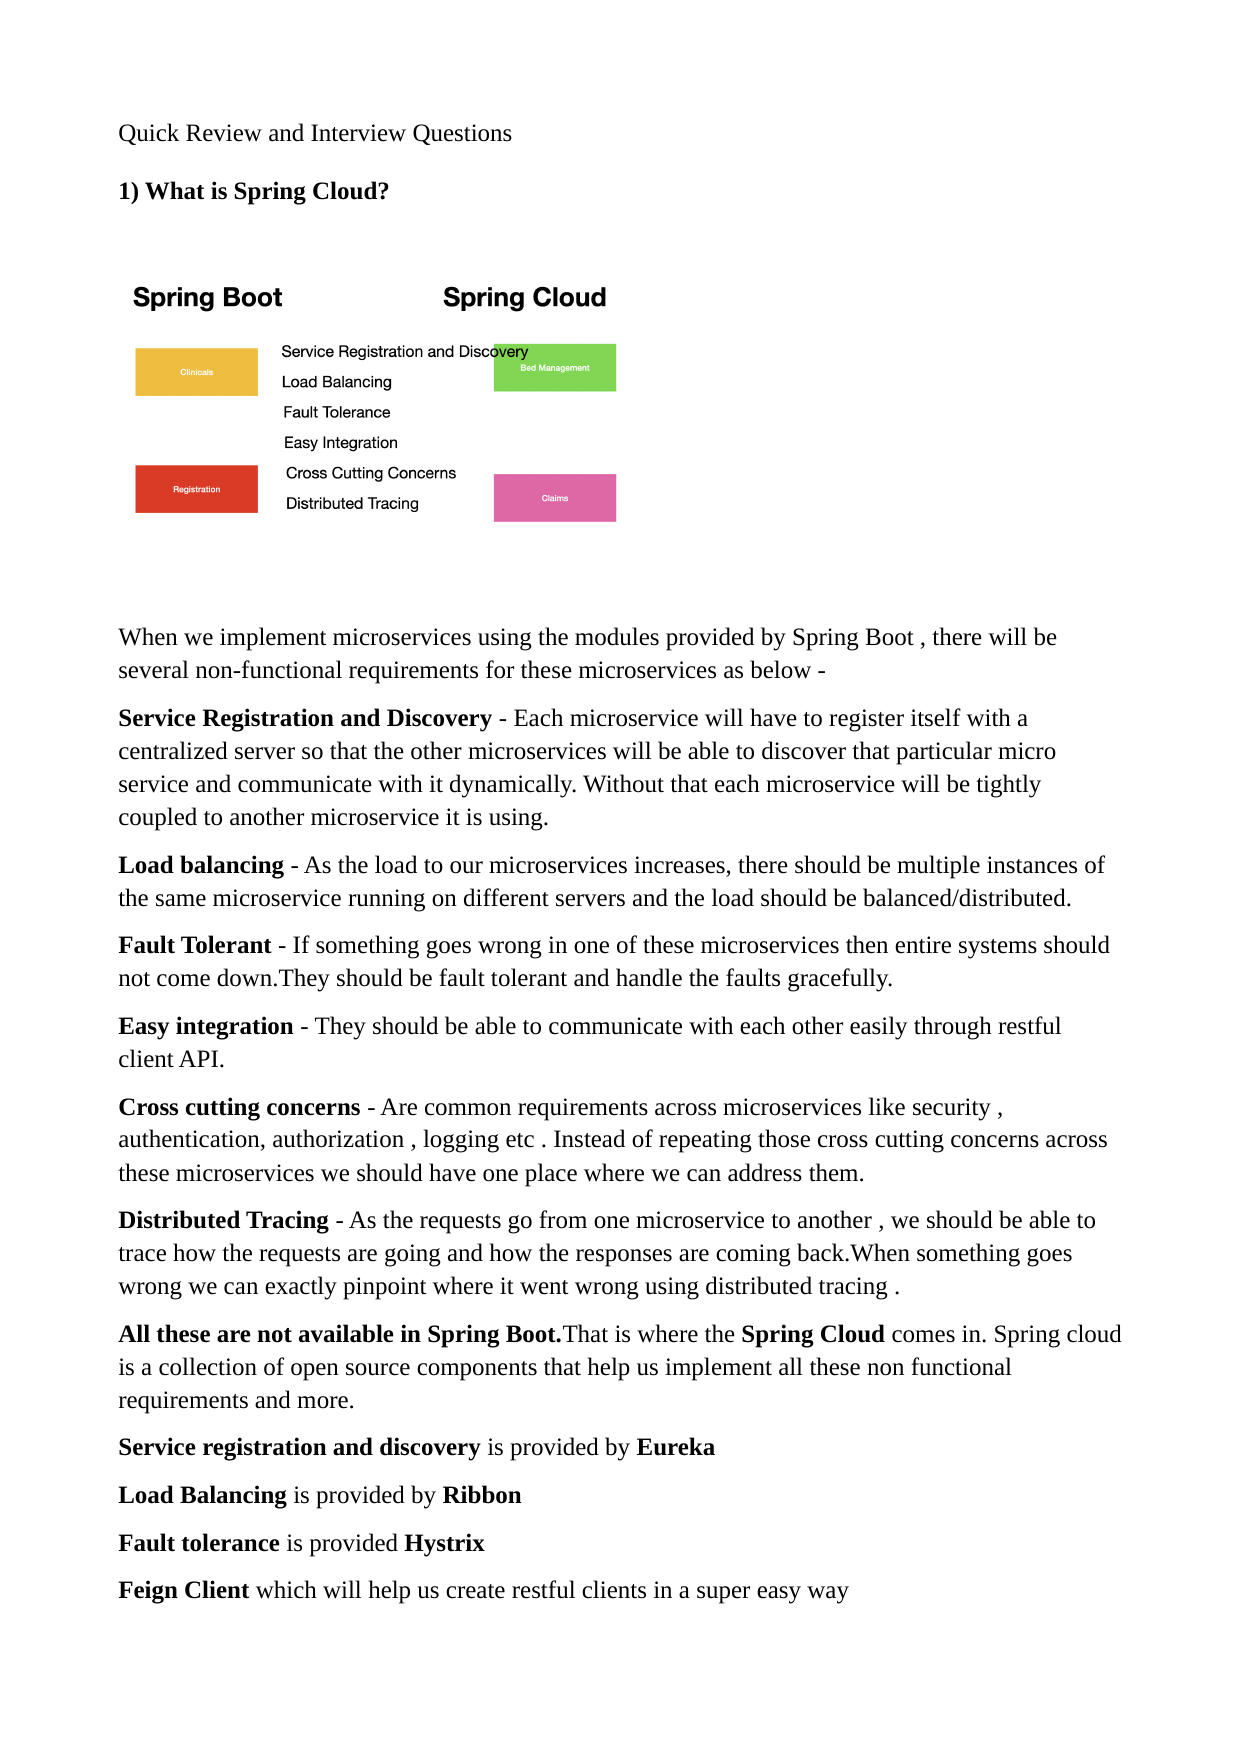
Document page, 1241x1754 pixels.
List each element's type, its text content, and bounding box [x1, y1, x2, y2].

picture [118, 271, 624, 556]
text Easy integration - They should be able to communicate with each other easily through restful client API. [118, 1011, 1122, 1073]
text Fault tolerance is provided Hystrix [118, 1528, 1122, 1556]
text Feign Client which will help us create restful clients in a super easy way [118, 1575, 1122, 1604]
text Quick Review and Interview Questions [118, 118, 1122, 147]
text 1) What is Spring Cloud? [118, 176, 1122, 205]
text All these are not available in Spring Boot.That is where the Spring Cloud comes in. Spring cloud is a collection of open source components that help us implement all these non functional requirements and more. [118, 1319, 1122, 1414]
text Distributed Tracing - As the requests go from one microservice to another , we should be able to trace how the requests are going and how the responses are coming back.When something goes wrong we can exactly pinpoint where it went wrong using distributed tracing . [118, 1205, 1122, 1300]
text Cross cutting concerns - Are common requirements across microservices like security , authentication, authorization , logging etc . Instead of repeating those cross cutting concerns across these microservices we should have one place where we can address them. [118, 1092, 1122, 1186]
text Load balancing - As the load to our microservices increases, there should be multiple instances of the same microservice running on different servers and the load should be balanced/distributed. [118, 850, 1122, 911]
text Service Registration and Discovery - Each microservice will have to register itself with a centralized server so that the other microservices will be able to discover that particular micro service and communicate with it dynamically. Without that each microservice will be tightly coupled to another microservice it is using. [118, 703, 1122, 831]
text Fault Tolerant - If something goes wrong in one of these microservices then entire systems should not come down.They should be fault tolerant and handle the faults gracefully. [118, 930, 1122, 992]
text Service registration and discovery is provided by Eureka [118, 1432, 1122, 1461]
text When we implement microservices using the modules provided by Spring Boot , there will be several non-functional requirements for these microservices as below - [118, 622, 1122, 684]
text Load Balancing is provided by Ribbon [118, 1480, 1122, 1509]
